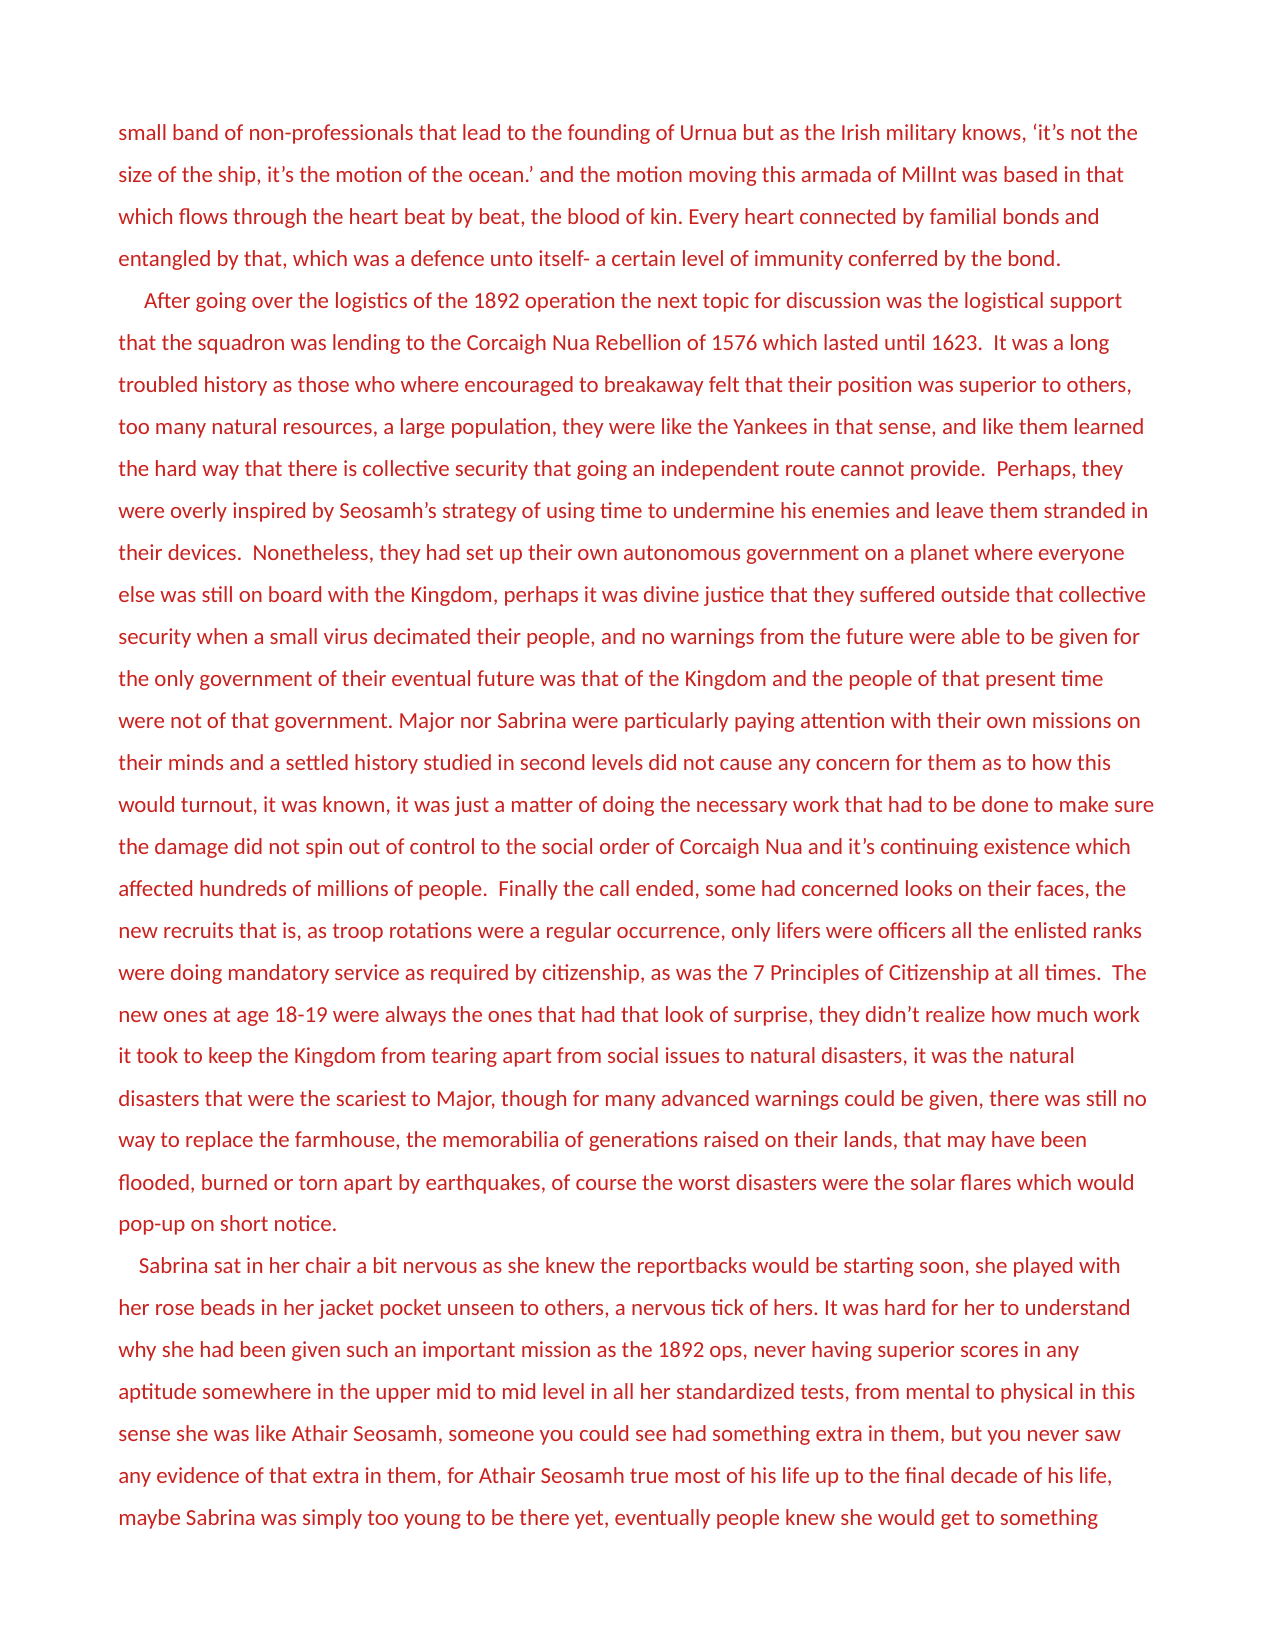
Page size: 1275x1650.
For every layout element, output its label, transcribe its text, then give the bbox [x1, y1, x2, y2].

text small band of non-professionals that lead to the founding of Urnua but as the Irish military knows, ‘it’s not the size of the ship, it’s the motion of the ocean.’ and the motion moving this armada of MilInt was based in that which flows through the heart beat by beat, the blood of kin. Every heart connected by familial bonds and entangled by that, which was a defence unto itself- a certain level of immunity conferred by the bond. [118, 118, 1157, 272]
text Sabrina sat in her chair a bit nervous as she knew the reportbacks would be starting soon, she played with her rose beads in her jacket pocket unseen to others, a nervous tick of hers. It was hard for her to understand why she had been given such an important mission as the 1892 ops, never having superior scores in any aptitude somewhere in the upper mid to mid level in all her standardized tests, from mental to physical in this sense she was like Athair Seosamh, someone you could see had something extra in them, but you never saw any evidence of that extra in them, for Athair Seosamh true most of his life up to the final decade of his life, maybe Sabrina was simply too young to be there yet, eventually people knew she would get to something [118, 1252, 1157, 1531]
text After going over the logistics of the 1892 operation the next topic for discussion was the logistical support that the squadron was lending to the Corcaigh Nua Rebellion of 1576 which lasted until 1623. It was a long troubled history as those who where encouraged to breakaway felt that their position was superior to others, too many natural resources, a large population, they were like the Yankees in that sense, and like them learned the hard way that there is collective security that going an independent route cannot provide. Perhaps, they were overly inspired by Seosamh’s strategy of using time to undermine his enemies and leave them stranded in their devices. Nonetheless, they had set up their own autonomous government on a planet where everyone else was still on board with the Kingdom, perhaps it was divine justice that they suffered outside that collective security when a small virus decimated their people, and no warnings from the future were able to be given for the only government of their eventual future was that of the Kingdom and the people of that present time were not of that government. Major nor Sabrina were particularly paying attention with their own missions on their minds and a settled history studied in second levels did not cause any concern for them as to how this would turnout, it was known, it was just a matter of doing the necessary work that had to be done to make sure the damage did not spin out of control to the social order of Corcaigh Nua and it’s continuing existence which affected hundreds of millions of people. Finally the call ended, some had concerned looks on their faces, the new recruits that is, as troop rotations were a regular occurrence, only lifers were officers all the enlisted ranks were doing mandatory service as required by citizenship, as was the 7 Principles of Citizenship at all times. The new ones at age 18-19 were always the ones that had that look of surprise, they didn’t realize how much work it took to keep the Kingdom from tearing apart from social issues to natural disasters, it was the natural disasters that were the scariest to Major, though for many advanced warnings could be given, there was still no way to replace the farmhouse, the memorabilia of generations raised on their lands, that may have been flooded, burned or torn apart by earthquakes, of course the worst disasters were the solar flares which would pop-up on short notice. [118, 286, 1157, 1238]
